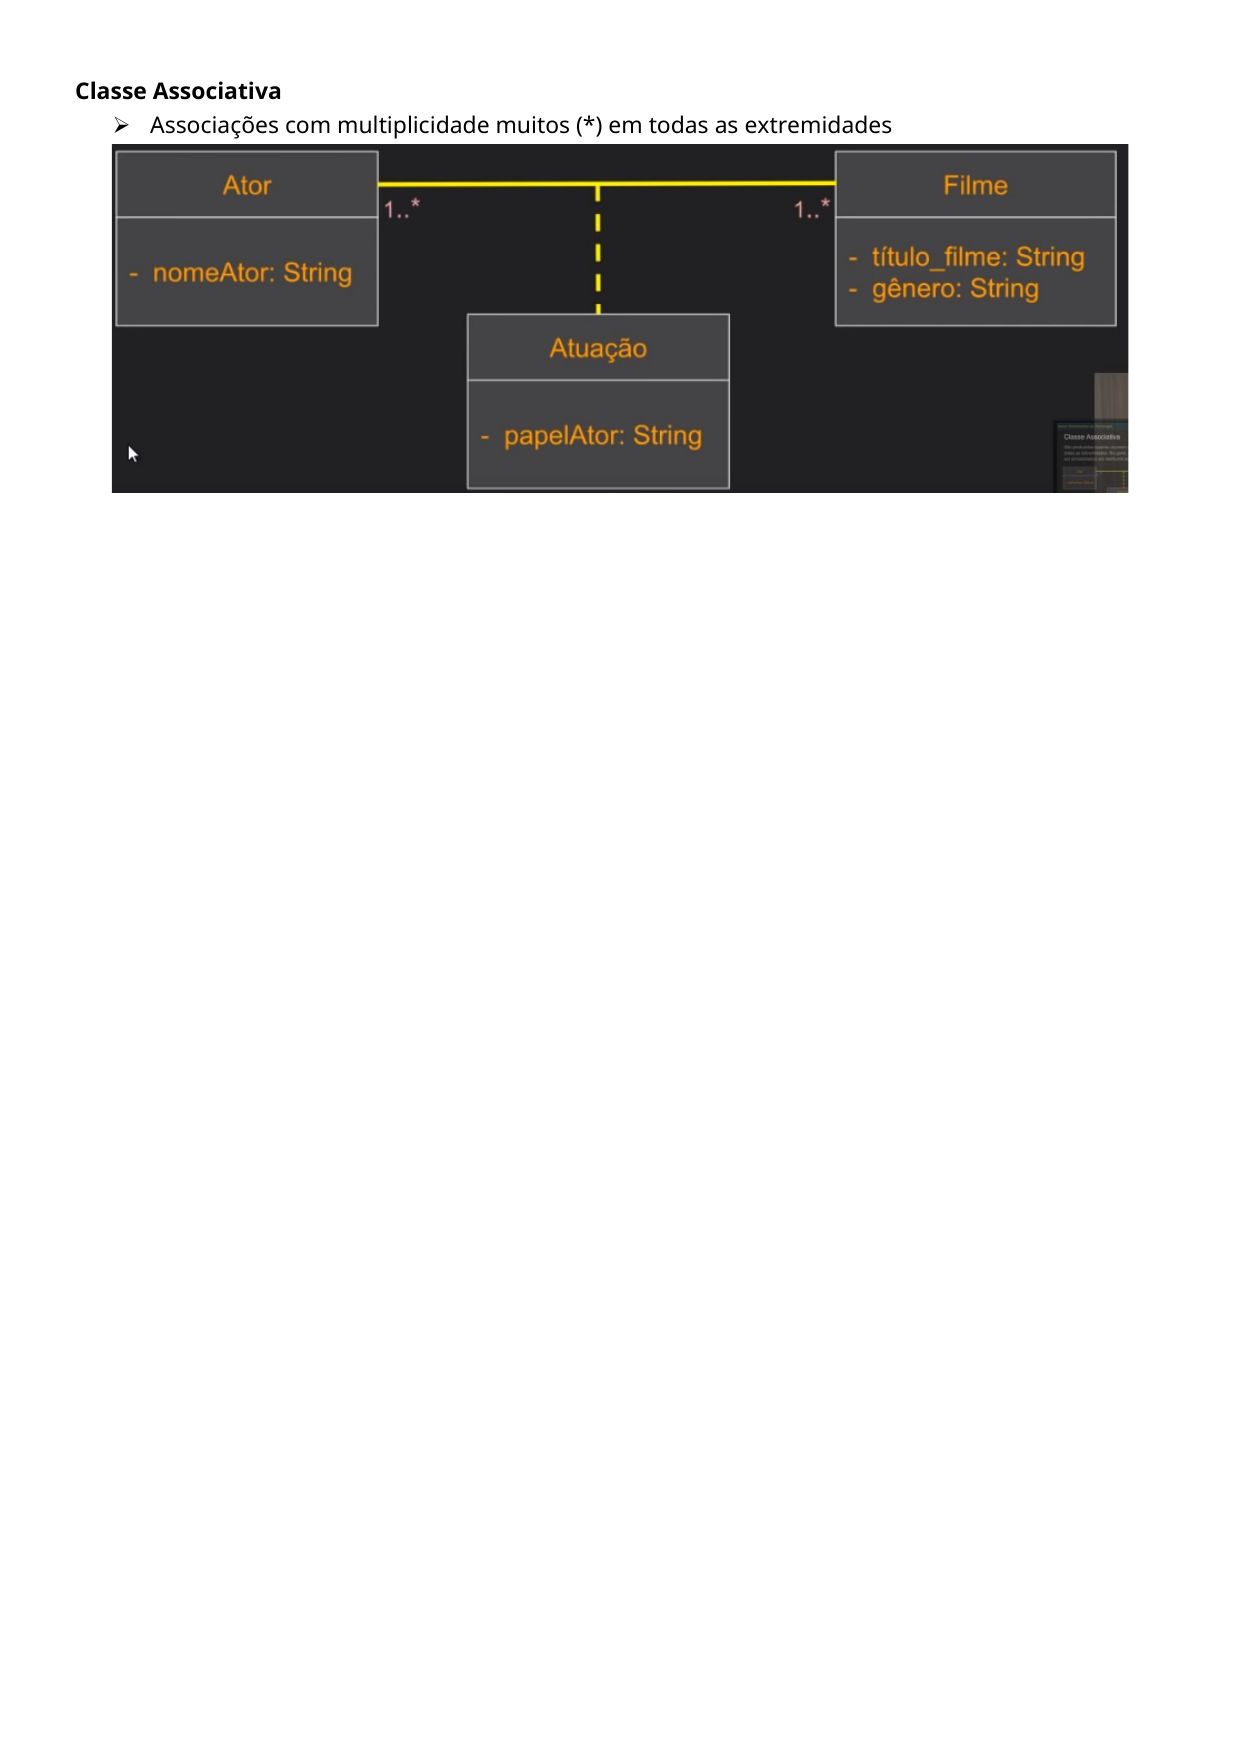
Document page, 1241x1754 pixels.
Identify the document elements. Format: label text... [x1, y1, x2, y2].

picture [111, 144, 1129, 493]
list Associações com multiplicidade muitos (*) em todas as extremidades [112, 109, 1165, 140]
text Classe Associativa [75, 75, 1165, 106]
